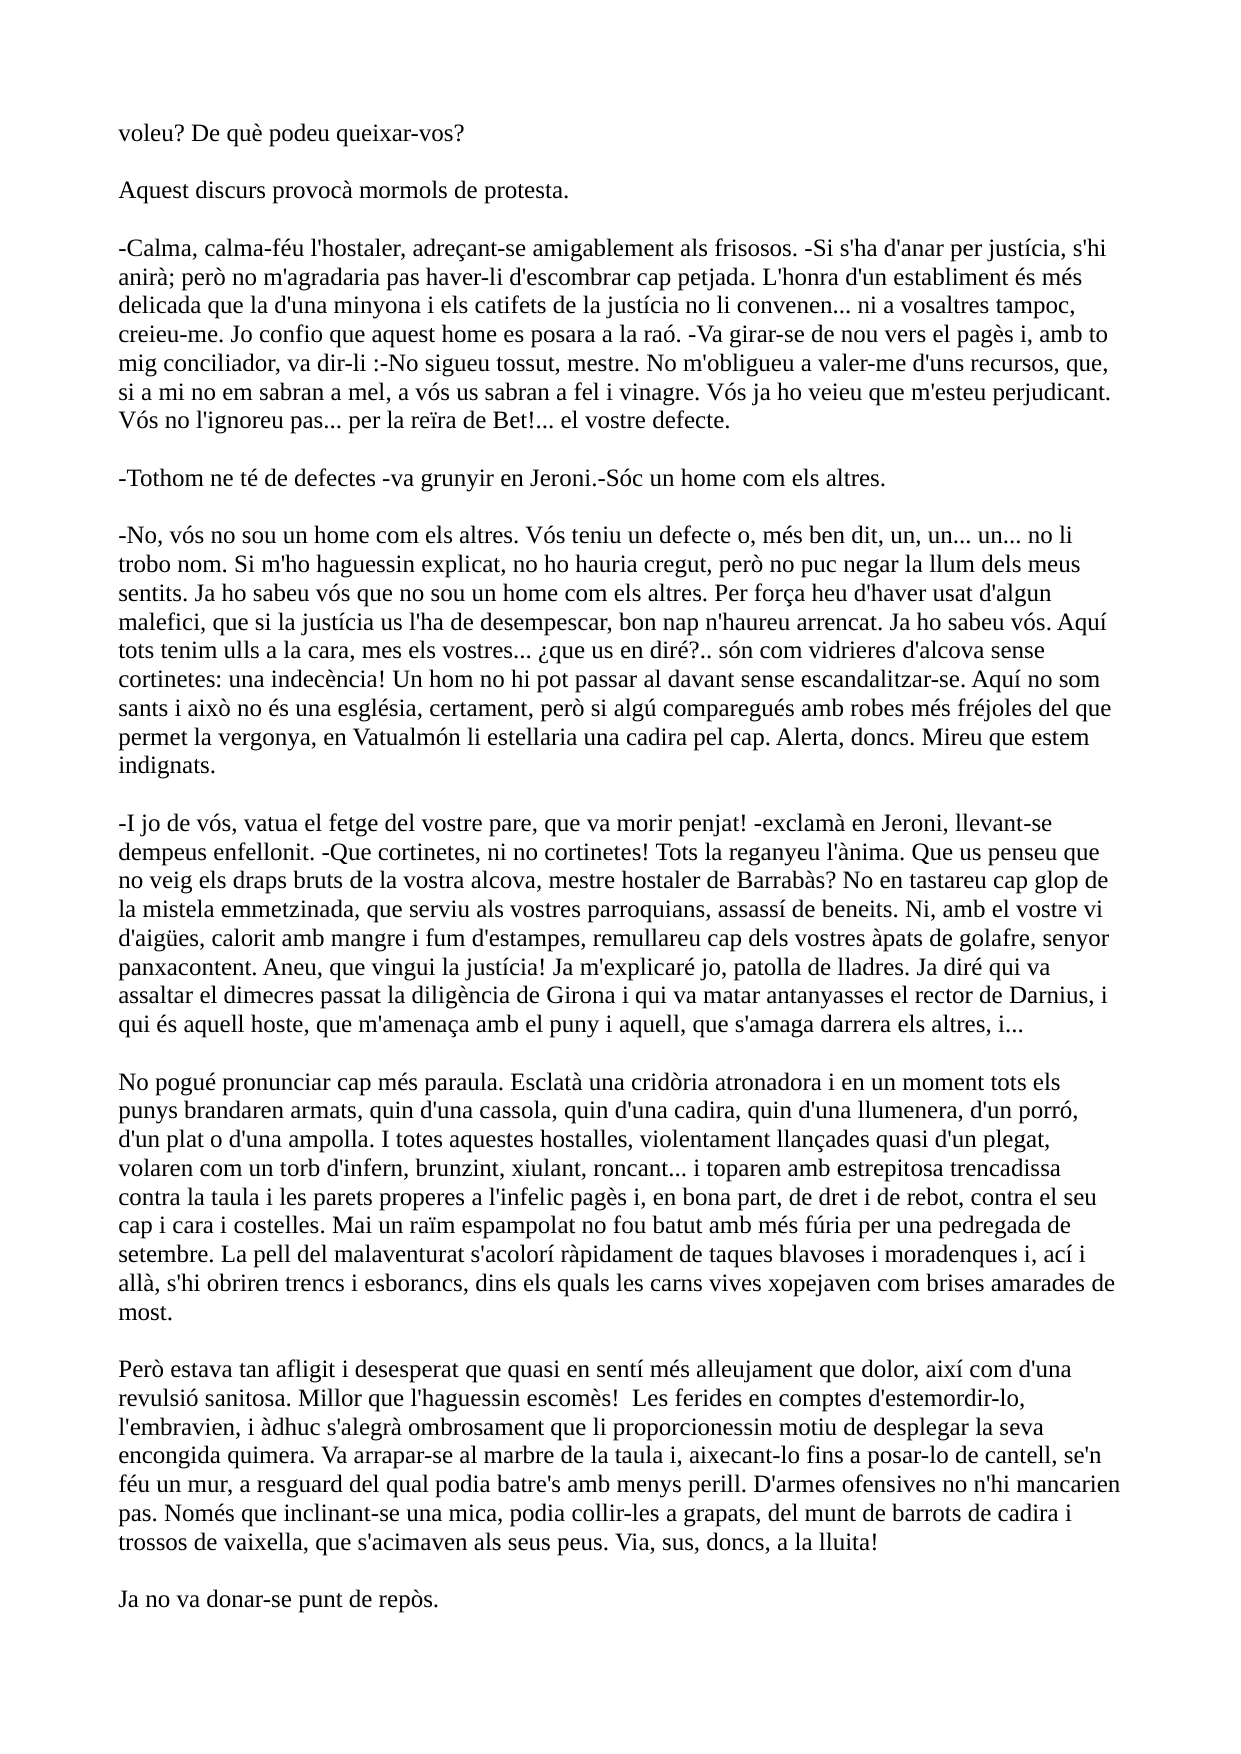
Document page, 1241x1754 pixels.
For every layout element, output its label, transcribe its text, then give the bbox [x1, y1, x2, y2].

text No pogué pronunciar cap més paraula. Esclatà una cridòria atronadora i en un moment tots els punys brandaren armats, quin d'una cassola, quin d'una cadira, quin d'una llumenera, d'un porró, d'un plat o d'una ampolla. I totes aquestes hostalles, violentament llançades quasi d'un plegat, volaren com un torb d'infern, brunzint, xiulant, roncant... i toparen amb estrepitosa trencadissa contra la taula i les parets properes a l'infelic pagès i, en bona part, de dret i de rebot, contra el seu cap i cara i costelles. Mai un raïm espampolat no fou batut amb més fúria per una pedregada de setembre. La pell del malaventurat s'acolorí ràpidament de taques blavoses i moradenques i, ací i allà, s'hi obriren trencs i esborancs, dins els quals les carns vives xopejaven com brises amarades de most. [118, 1067, 1122, 1326]
text Aquest discurs provocà mormols de protesta. [118, 176, 1122, 204]
text -No, vós no sou un home com els altres. Vós teniu un defecte o, més ben dit, un, un... un... no li trobo nom. Si m'ho haguessin explicat, no ho hauria cregut, però no puc negar la llum dels meus sentits. Ja ho sabeu vós que no sou un home com els altres. Per força heu d'haver usat d'algun malefici, que si la justícia us l'ha de desempescar, bon nap n'haureu arrencat. Ja ho sabeu vós. Aquí tots tenim ulls a la cara, mes els vostres... ¿que us en diré?.. són com vidrieres d'alcova sense cortinetes: una indecència! Un hom no hi pot passar al davant sense escandalitzar-se. Aquí no som sants i això no és una església, certament, però si algú comparegués amb robes més fréjoles del que permet la vergonya, en Vatualmón li estellaria una cadira pel cap. Alerta, doncs. Mireu que estem indignats. [118, 521, 1122, 779]
text Però estava tan afligit i desesperat que quasi en sentí més alleujament que dolor, així com d'una revulsió sanitosa. Millor que l'haguessin escomès! Les ferides en comptes d'estemordir-lo, l'embravien, i àdhuc s'alegrà ombrosament que li proporcionessin motiu de desplegar la seva encongida quimera. Va arrapar-se al marbre de la taula i, aixecant-lo fins a posar-lo de cantell, se'n féu un mur, a resguard del qual podia batre's amb menys perill. D'armes ofensives no n'hi mancarien pas. Només que inclinant-se una mica, podia collir-les a grapats, del munt de barrots de cadira i trossos de vaixella, que s'acimaven als seus peus. Via, sus, doncs, a la lluita! [118, 1354, 1122, 1556]
text Ja no va donar-se punt de repòs. [118, 1584, 1122, 1613]
text -Tothom ne té de defectes -va grunyir en Jeroni.-Sóc un home com els altres. [118, 463, 1122, 492]
text voleu? De què podeu queixar-vos? [118, 118, 1122, 147]
text -I jo de vós, vatua el fetge del vostre pare, que va morir penjat! -exclamà en Jeroni, llevant-se dempeus enfellonit. -Que cortinetes, ni no cortinetes! Tots la reganyeu l'ànima. Que us penseu que no veig els draps bruts de la vostra alcova, mestre hostaler de Barrabàs? No en tastareu cap glop de la mistela emmetzinada, que serviu als vostres parroquians, assassí de beneits. Ni, amb el vostre vi d'aigües, calorit amb mangre i fum d'estampes, remullareu cap dels vostres àpats de golafre, senyor panxacontent. Aneu, que vingui la justícia! Ja m'explicaré jo, patolla de lladres. Ja diré qui va assaltar el dimecres passat la diligència de Girona i qui va matar antanyasses el rector de Darnius, i qui és aquell hoste, que m'amenaça amb el puny i aquell, que s'amaga darrera els altres, i... [118, 808, 1122, 1038]
text -Calma, calma-féu l'hostaler, adreçant-se amigablement als frisosos. -Si s'ha d'anar per justícia, s'hi anirà; però no m'agradaria pas haver-li d'escombrar cap petjada. L'honra d'un establiment és més delicada que la d'una minyona i els catifets de la justícia no li convenen... ni a vosaltres tampoc, creieu-me. Jo confio que aquest home es posara a la raó. -Va girar-se de nou vers el pagès i, amb to mig conciliador, va dir-li :-No sigueu tossut, mestre. No m'obligueu a valer-me d'uns recursos, que, si a mi no em sabran a mel, a vós us sabran a fel i vinagre. Vós ja ho veieu que m'esteu perjudicant. Vós no l'ignoreu pas... per la reïra de Bet!... el vostre defecte. [118, 233, 1122, 434]
